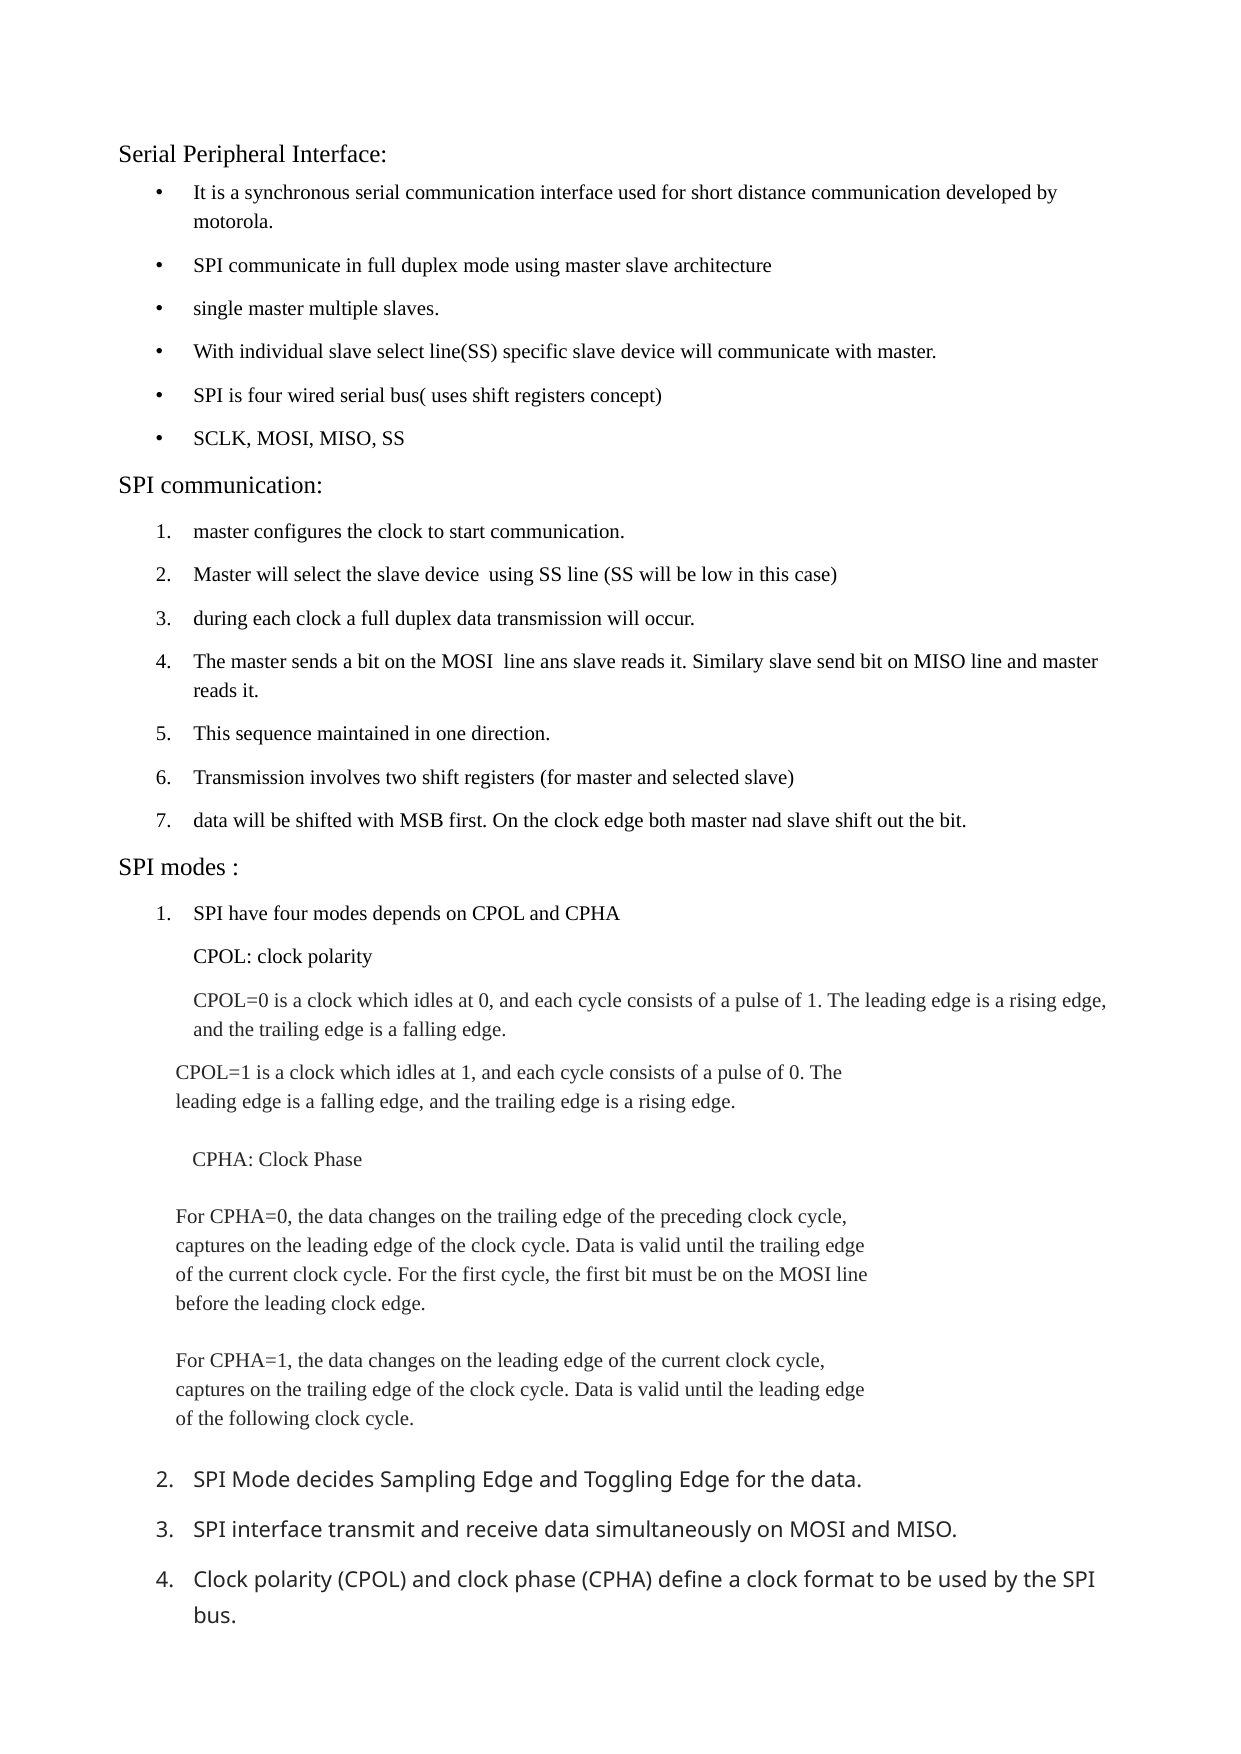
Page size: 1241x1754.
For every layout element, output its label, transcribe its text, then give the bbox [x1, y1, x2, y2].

list SPI Mode decides Sampling Edge and Toggling Edge for the data. [156, 1464, 1122, 1494]
list This sequence maintained in one direction. [156, 721, 1122, 745]
list master configures the clock to start communication. [156, 519, 1122, 543]
text of the following clock cycle. [118, 1406, 1122, 1430]
list SPI have four modes depends on CPOL and CPHA [156, 901, 1122, 925]
list The master sends a bit on the MOSI line ans slave reads it. Similary slave send bit on MISO line and master reads it. [156, 649, 1122, 702]
text captures on the trailing edge of the clock cycle. Data is valid until the leading edge [118, 1377, 1122, 1401]
list Master will select the slave device using SS line (SS will be low in this case) [156, 562, 1122, 586]
list Transmission involves two shift registers (for master and selected slave) [156, 765, 1122, 789]
text leading edge is a falling edge, and the trailing edge is a rising edge. [118, 1089, 1122, 1113]
list captures on the leading edge of the clock cycle. Data is valid until the trailing edge [118, 1233, 1122, 1257]
text of the current clock cycle. For the first cycle, the first bit must be on the MOSI line [118, 1262, 1122, 1286]
list data will be shifted with MSB first. On the clock edge both master nad slave shift out the bit. [156, 808, 1122, 832]
list during each clock a full duplex data transmission will occur. [156, 606, 1122, 630]
list For CPHA=0, the data changes on the trailing edge of the preceding clock cycle, [118, 1204, 1122, 1228]
text SPI communication: [118, 470, 1122, 498]
text CPHA: Clock Phase [118, 1146, 1122, 1171]
list It is a synchronous serial communication interface used for short distance communication developed by motorola. [156, 180, 1122, 233]
list SPI is four wired serial bus( uses shift registers concept) [156, 383, 1122, 407]
text before the leading clock edge. [118, 1291, 1122, 1315]
list CPOL=0 is a clock which idles at 0, and each cycle consists of a pulse of 1. The leading edge is a rising edge, and the trailing edge is a falling edge. [156, 988, 1122, 1041]
list SCLK, MOSI, MISO, SS [156, 426, 1122, 450]
list SPI communicate in full duplex mode using master slave architecture [156, 252, 1122, 277]
list CPOL: clock polarity [156, 944, 1122, 968]
list SPI interface transmit and receive data simultaneously on MOSI and MISO. [156, 1514, 1122, 1544]
list single master multiple slaves. [156, 296, 1122, 320]
text CPOL=1 is a clock which idles at 1, and each cycle consists of a pulse of 0. The [118, 1060, 1122, 1084]
list Clock polarity (CPOL) and clock phase (CPHA) define a clock format to be used by the SPI bus. [156, 1564, 1122, 1630]
list With individual slave select line(SS) specific slave device will communicate with master. [156, 339, 1122, 363]
text For CPHA=1, the data changes on the leading edge of the current clock cycle, [118, 1348, 1122, 1372]
subtitle Serial Peripheral Interface: [118, 139, 1122, 168]
text SPI modes : [118, 852, 1122, 880]
